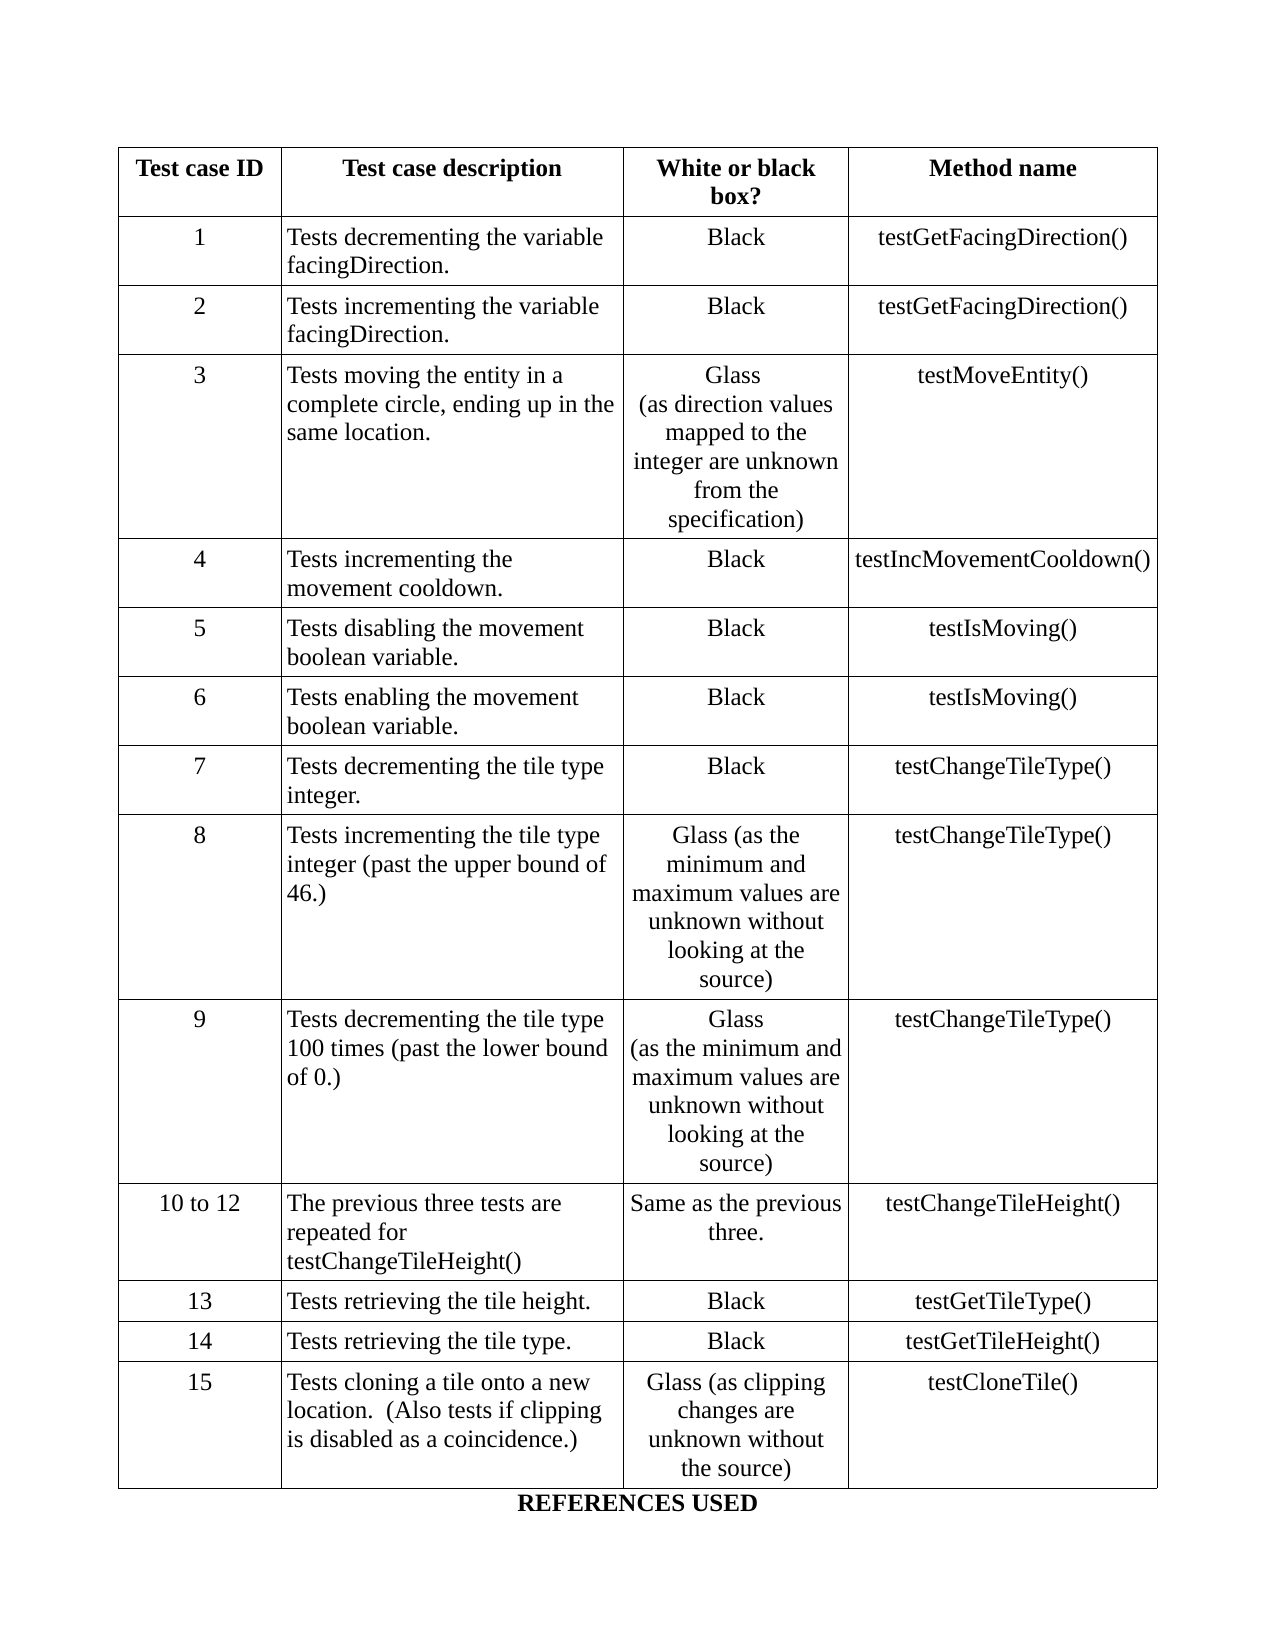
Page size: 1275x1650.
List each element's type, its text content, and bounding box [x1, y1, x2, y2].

table_header White or black box? [624, 148, 848, 216]
table_cell Black [624, 677, 848, 745]
table_cell testMoveEntity() [849, 355, 1157, 538]
text REFERENCES USED [118, 1489, 1157, 1516]
table_cell 6 [119, 677, 281, 745]
table_cell 7 [119, 746, 281, 814]
table_header Method name [849, 148, 1157, 216]
table_header Test case description [282, 148, 623, 216]
table_cell testChangeTileType() [849, 746, 1157, 814]
table_cell testCloneTile() [849, 1362, 1157, 1487]
table_cell Tests retrieving the tile height. [282, 1281, 623, 1321]
table_cell Black [624, 1322, 848, 1361]
table_cell 13 [119, 1281, 281, 1321]
table_cell 1 [119, 217, 281, 285]
table_header Test case ID [119, 148, 281, 216]
table_cell testChangeTileHeight() [849, 1184, 1157, 1280]
table_cell Black [624, 539, 848, 607]
table_cell 10 to 12 [119, 1184, 281, 1280]
table_cell Black [624, 1281, 848, 1321]
table_cell Tests incrementing the tile type integer (past the upper bound of 46.) [282, 815, 623, 998]
table_cell Tests cloning a tile onto a new location. (Also tests if clipping is disabled as a coincidence.) [282, 1362, 623, 1487]
table_cell Tests decrementing the variable facingDirection. [282, 217, 623, 285]
table_cell Black [624, 608, 848, 676]
table_cell 4 [119, 539, 281, 607]
table_cell Black [624, 746, 848, 814]
table_cell testIsMoving() [849, 608, 1157, 676]
table_cell testGetFacingDirection() [849, 217, 1157, 285]
table_cell 8 [119, 815, 281, 998]
table_cell testGetFacingDirection() [849, 286, 1157, 354]
table_cell Glass (as the minimum and maximum values are unknown without looking at the source) [624, 1000, 848, 1182]
table_cell Tests incrementing the variable facingDirection. [282, 286, 623, 354]
table_cell Tests incrementing the movement cooldown. [282, 539, 623, 607]
table_cell testGetTileHeight() [849, 1322, 1157, 1361]
table_cell The previous three tests are repeated for testChangeTileHeight() [282, 1184, 623, 1280]
table_cell 2 [119, 286, 281, 354]
table_cell testIsMoving() [849, 677, 1157, 745]
table_cell testIncMovementCooldown() [849, 539, 1157, 607]
table_cell Glass (as clipping changes are unknown without the source) [624, 1362, 848, 1487]
table_cell 9 [119, 1000, 281, 1182]
table_cell 3 [119, 355, 281, 538]
table_cell Tests decrementing the tile type integer. [282, 746, 623, 814]
table_cell Same as the previous three. [624, 1184, 848, 1280]
table_cell testGetTileType() [849, 1281, 1157, 1321]
table_cell Black [624, 286, 848, 354]
table_cell Glass (as the minimum and maximum values are unknown without looking at the source) [624, 815, 848, 998]
table_cell 14 [119, 1322, 281, 1361]
table_cell Glass (as direction values mapped to the integer are unknown from the specification) [624, 355, 848, 538]
table_cell Tests enabling the movement boolean variable. [282, 677, 623, 745]
table_cell Tests moving the entity in a complete circle, ending up in the same location. [282, 355, 623, 538]
table_cell Black [624, 217, 848, 285]
table_cell Tests decrementing the tile type 100 times (past the lower bound of 0.) [282, 1000, 623, 1182]
table_cell Tests disabling the movement boolean variable. [282, 608, 623, 676]
table_cell 5 [119, 608, 281, 676]
table_cell Tests retrieving the tile type. [282, 1322, 623, 1361]
table_cell 15 [119, 1362, 281, 1487]
table_cell testChangeTileType() [849, 1000, 1157, 1182]
table_cell testChangeTileType() [849, 815, 1157, 998]
